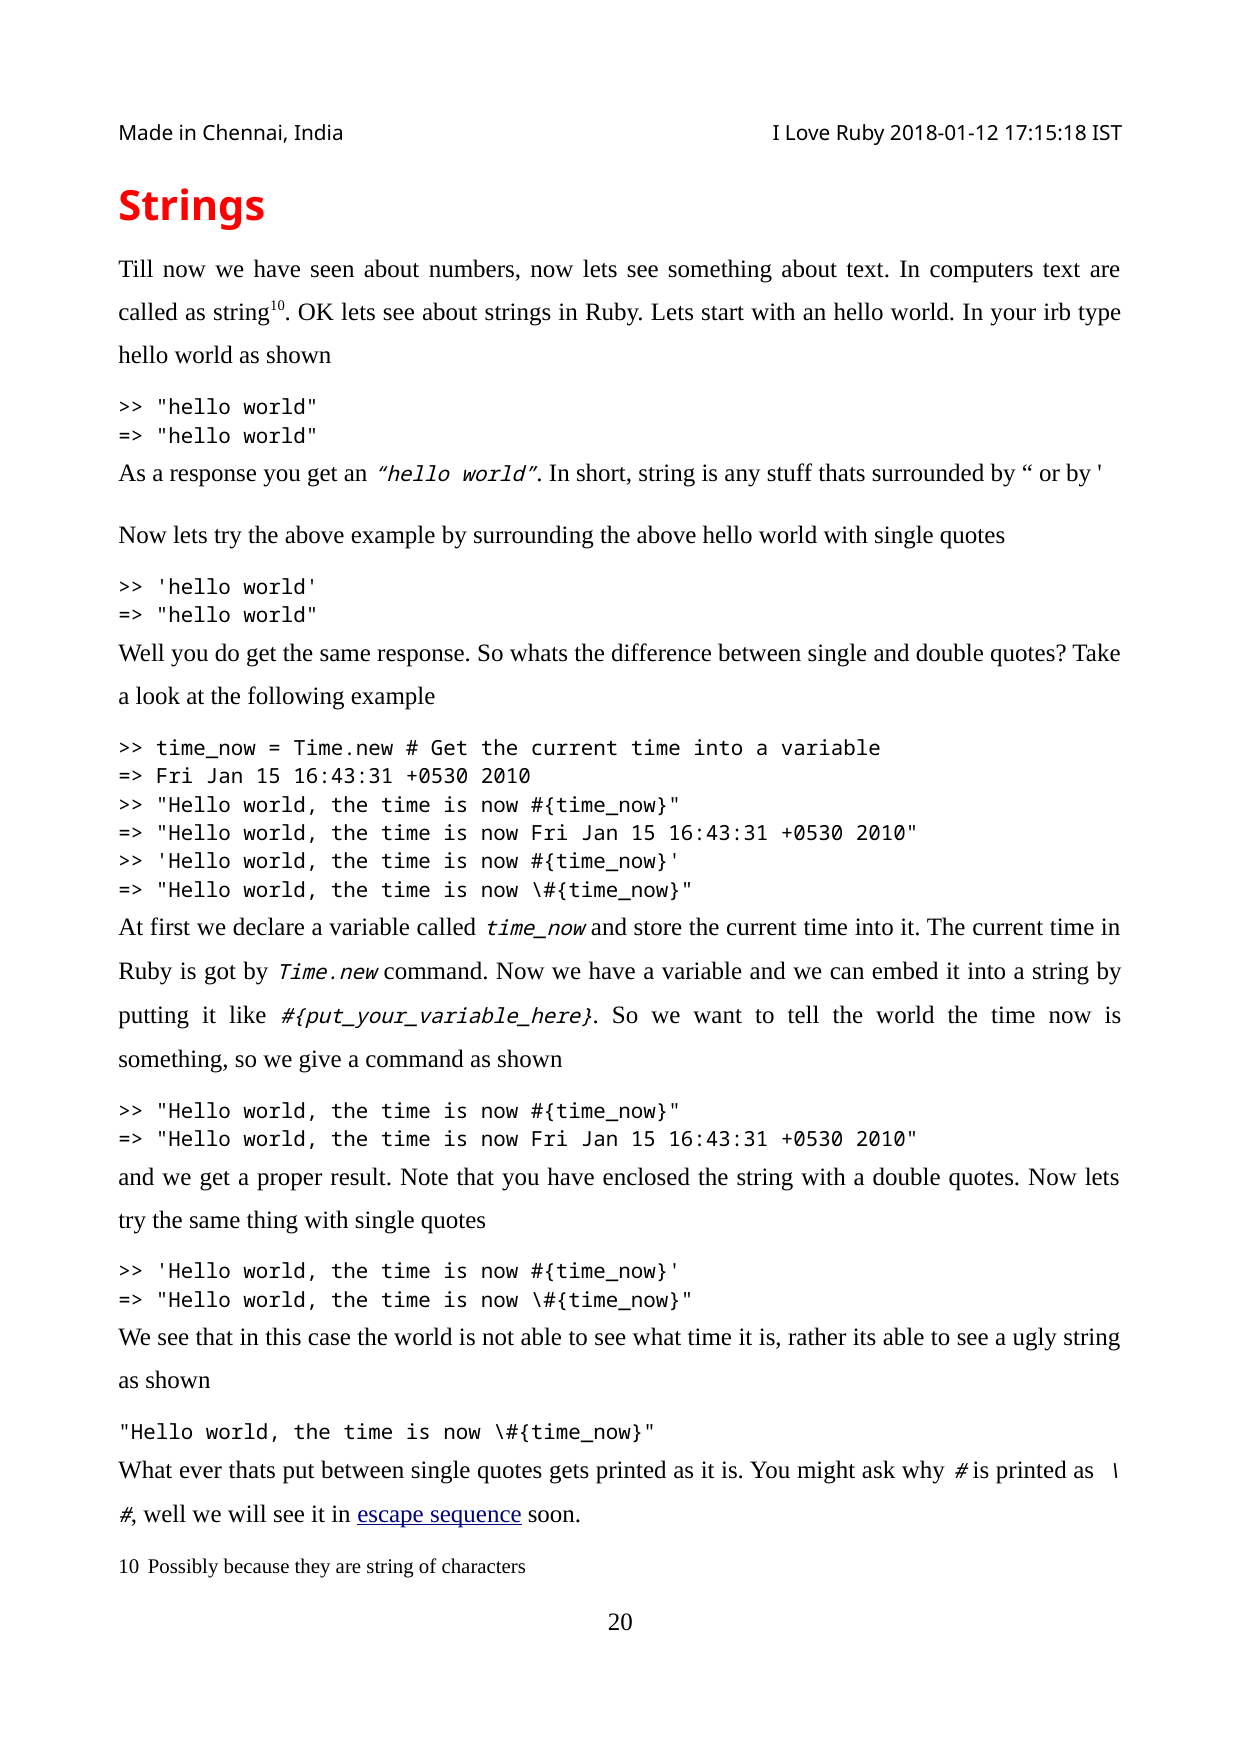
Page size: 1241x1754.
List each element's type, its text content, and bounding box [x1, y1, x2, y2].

text At first we declare a variable called time_now and store the current time into it. The current time in Ruby is got by Time.new command. Now we have a variable and we can embed it into a string by putting it like #{put_your_variable_here}. So we want to tell the world the time now is something, so we give a command as shown [118, 912, 1122, 1073]
text >> 'Hello world, the time is now #{time_now}' [118, 847, 1122, 875]
text >> time_now = Time.new # Get the current time into a variable [118, 733, 1122, 761]
text Well you do get the same response. So whats the difference between single and double quotes? Take a look at the following example [118, 638, 1122, 709]
text What ever thats put between single quotes gets printed as it is. You might ask why # is printed as \#, well we will see it in escape sequence soon. [118, 1455, 1122, 1528]
text >> "Hello world, the time is now #{time_now}" [118, 1096, 1122, 1124]
text => Fri Jan 15 16:43:31 +0530 2010 [118, 761, 1122, 790]
text Till now we have seen about numbers, now lets see something about text. In computers text are called as string. OK lets see about strings in Ruby. Lets start with an hello world. In your irb type hello world as shown [118, 254, 1122, 369]
text >> "Hello world, the time is now #{time_now}" [118, 790, 1122, 818]
text => "hello world" [118, 600, 1122, 629]
text "Hello world, the time is now \#{time_now}" [118, 1417, 1122, 1446]
text => "Hello world, the time is now Fri Jan 15 16:43:31 +0530 2010" [118, 1124, 1122, 1153]
text => "Hello world, the time is now \#{time_now}" [118, 875, 1122, 903]
text => "hello world" [118, 421, 1122, 449]
text and we get a proper result. Note that you have enclosed the string with a double quotes. Now lets try the same thing with single quotes [118, 1162, 1122, 1233]
text As a response you get an “hello world”. In short, string is any stuff thats surrounded by “ or by ' [118, 458, 1122, 488]
subtitle Strings [118, 176, 1122, 233]
text We see that in this case the world is not able to see what time it is, rather its able to see a ugly string as shown [118, 1322, 1122, 1394]
text >> 'Hello world, the time is now #{time_now}' [118, 1257, 1122, 1285]
text Possibly because they are string of characters [118, 1553, 1122, 1578]
text Now lets try the above example by surrounding the above hello world with single quotes [118, 520, 1122, 549]
text => "Hello world, the time is now Fri Jan 15 16:43:31 +0530 2010" [118, 818, 1122, 847]
text => "Hello world, the time is now \#{time_now}" [118, 1285, 1122, 1313]
text >> 'hello world' [118, 572, 1122, 600]
text >> "hello world" [118, 392, 1122, 421]
